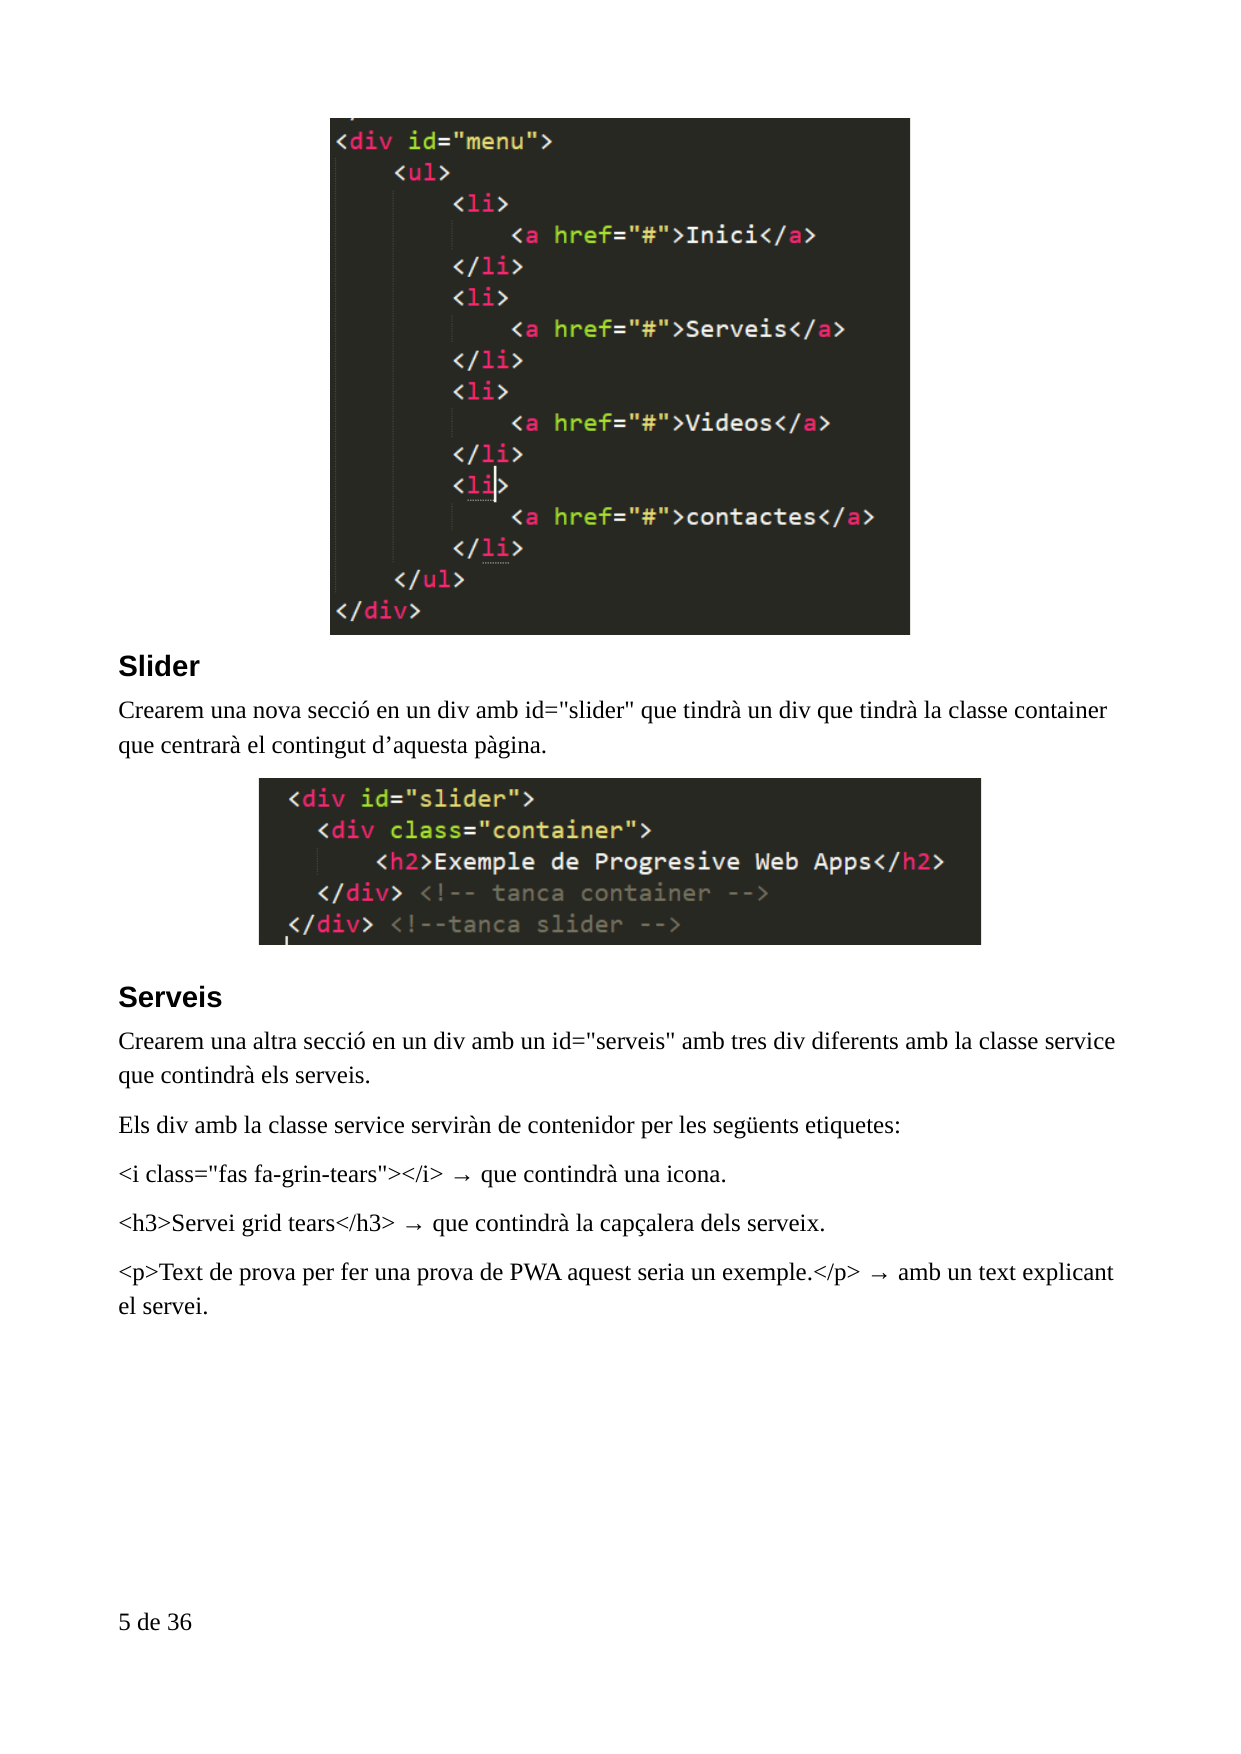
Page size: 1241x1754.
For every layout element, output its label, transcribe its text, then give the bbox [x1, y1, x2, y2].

subtitle Serveis [118, 980, 1122, 1014]
text Crearem una altra secció en un div amb un id="serveis" amb tres div diferents amb la classe service que contindrà els serveis. [118, 1026, 1122, 1089]
picture [330, 118, 911, 635]
text <h3>Servei grid tears</h3> → que contindrà la capçalera dels serveix. [118, 1208, 1122, 1237]
text <i class="fas fa-grin-tears"></i> → que contindrà una icona. [118, 1159, 1122, 1187]
picture [258, 778, 982, 945]
subtitle Slider [118, 649, 1122, 683]
text Crearem una nova secció en un div amb id="slider" que tindrà un div que tindrà la classe container que centrarà el contingut d’aquesta pàgina. [118, 695, 1122, 758]
text Els div amb la classe service serviràn de contenidor per les següents etiquetes: [118, 1110, 1122, 1138]
text <p>Text de prova per fer una prova de PWA aquest seria un exemple.</p> → amb un text explicant el servei. [118, 1257, 1122, 1320]
